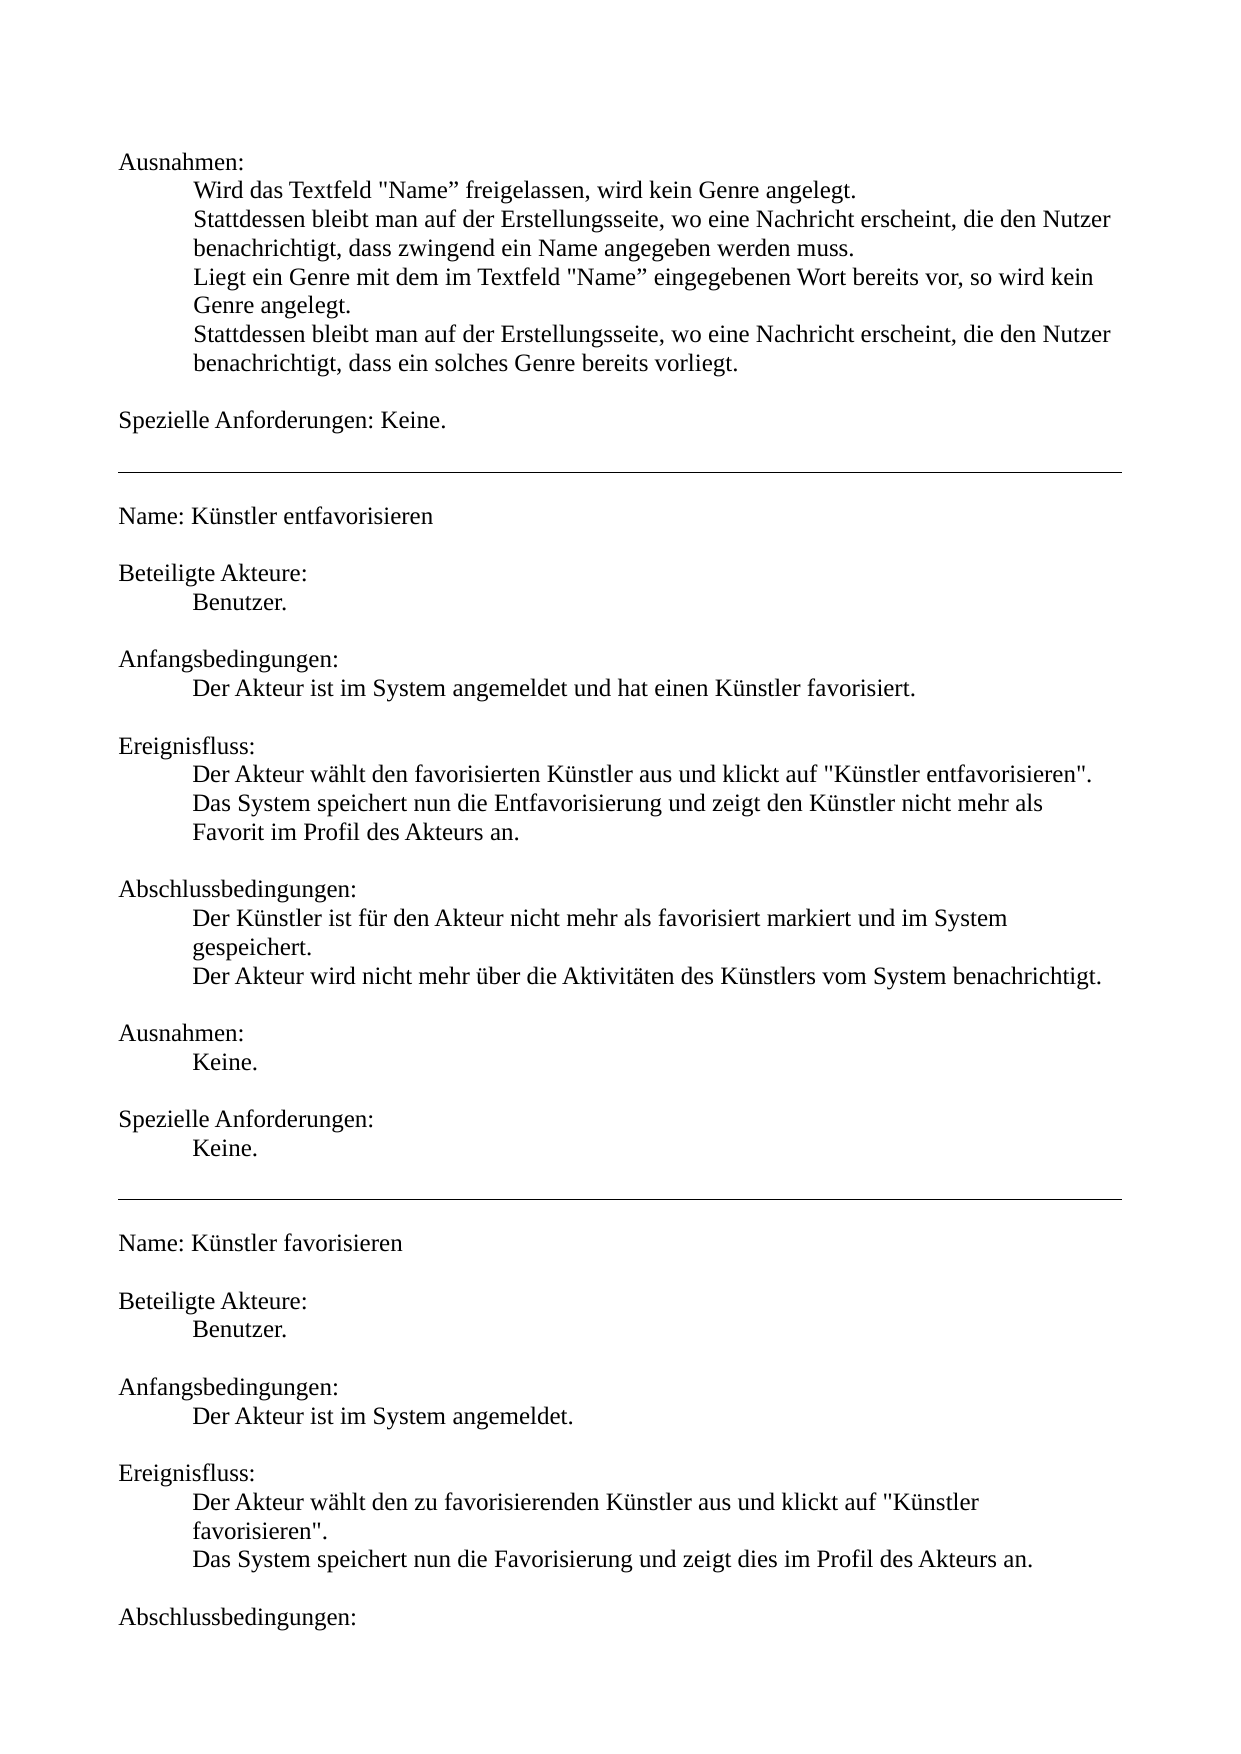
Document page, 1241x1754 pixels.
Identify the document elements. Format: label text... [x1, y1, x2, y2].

text Spezielle Anforderungen: [118, 1104, 1122, 1133]
text Ereignisfluss: [118, 1458, 1122, 1487]
list Stattdessen bleibt man auf der Erstellungsseite, wo eine Nachricht erscheint, die den Nutzer benachrichtigt, dass zwingend ein Name angegeben werden muss. [156, 204, 1122, 262]
text Das System speichert nun die Entfavorisierung und zeigt den Künstler nicht mehr als Favorit im Profil des Akteurs an. [118, 788, 1122, 846]
list Wird das Textfeld "Name” freigelassen, wird kein Genre angelegt. [156, 176, 1122, 204]
text Beteiligte Akteure: [118, 558, 1122, 587]
text Keine. [118, 1133, 1122, 1162]
text Beteiligte Akteure: [118, 1286, 1122, 1314]
list Liegt ein Genre mit dem im Textfeld "Name” eingegebenen Wort bereits vor, so wird kein Genre angelegt. [156, 262, 1122, 319]
text Das System speichert nun die Favorisierung und zeigt dies im Profil des Akteurs an. [118, 1544, 1122, 1573]
text Ausnahmen: [118, 147, 1122, 176]
text Name: Künstler favorisieren [118, 1228, 1122, 1257]
text Der Akteur wählt den favorisierten Künstler aus und klickt auf "Künstler entfavorisieren". [118, 759, 1122, 788]
text Abschlussbedingungen: [118, 1602, 1122, 1631]
text Name: Künstler entfavorisieren [118, 501, 1122, 529]
text Der Akteur wird nicht mehr über die Aktivitäten des Künstlers vom System benachrichtigt. [118, 961, 1122, 989]
list Stattdessen bleibt man auf der Erstellungsseite, wo eine Nachricht erscheint, die den Nutzer benachrichtigt, dass ein solches Genre bereits vorliegt. [156, 319, 1122, 377]
text Benutzer. [118, 1314, 1122, 1343]
text Abschlussbedingungen: [118, 874, 1122, 903]
text Spezielle Anforderungen: Keine. [118, 406, 1122, 434]
text Der Akteur ist im System angemeldet. [118, 1401, 1122, 1429]
text Ereignisfluss: [118, 731, 1122, 759]
text Benutzer. [118, 587, 1122, 616]
text Der Künstler ist für den Akteur nicht mehr als favorisiert markiert und im System gespeichert. [118, 903, 1122, 961]
text Anfangsbedingungen: [118, 644, 1122, 673]
text Der Akteur ist im System angemeldet und hat einen Künstler favorisiert. [118, 673, 1122, 702]
text Der Akteur wählt den zu favorisierenden Künstler aus und klickt auf "Künstler favorisieren". [118, 1487, 1122, 1544]
text Anfangsbedingungen: [118, 1372, 1122, 1401]
text Keine. [118, 1047, 1122, 1076]
text Ausnahmen: [118, 1018, 1122, 1047]
